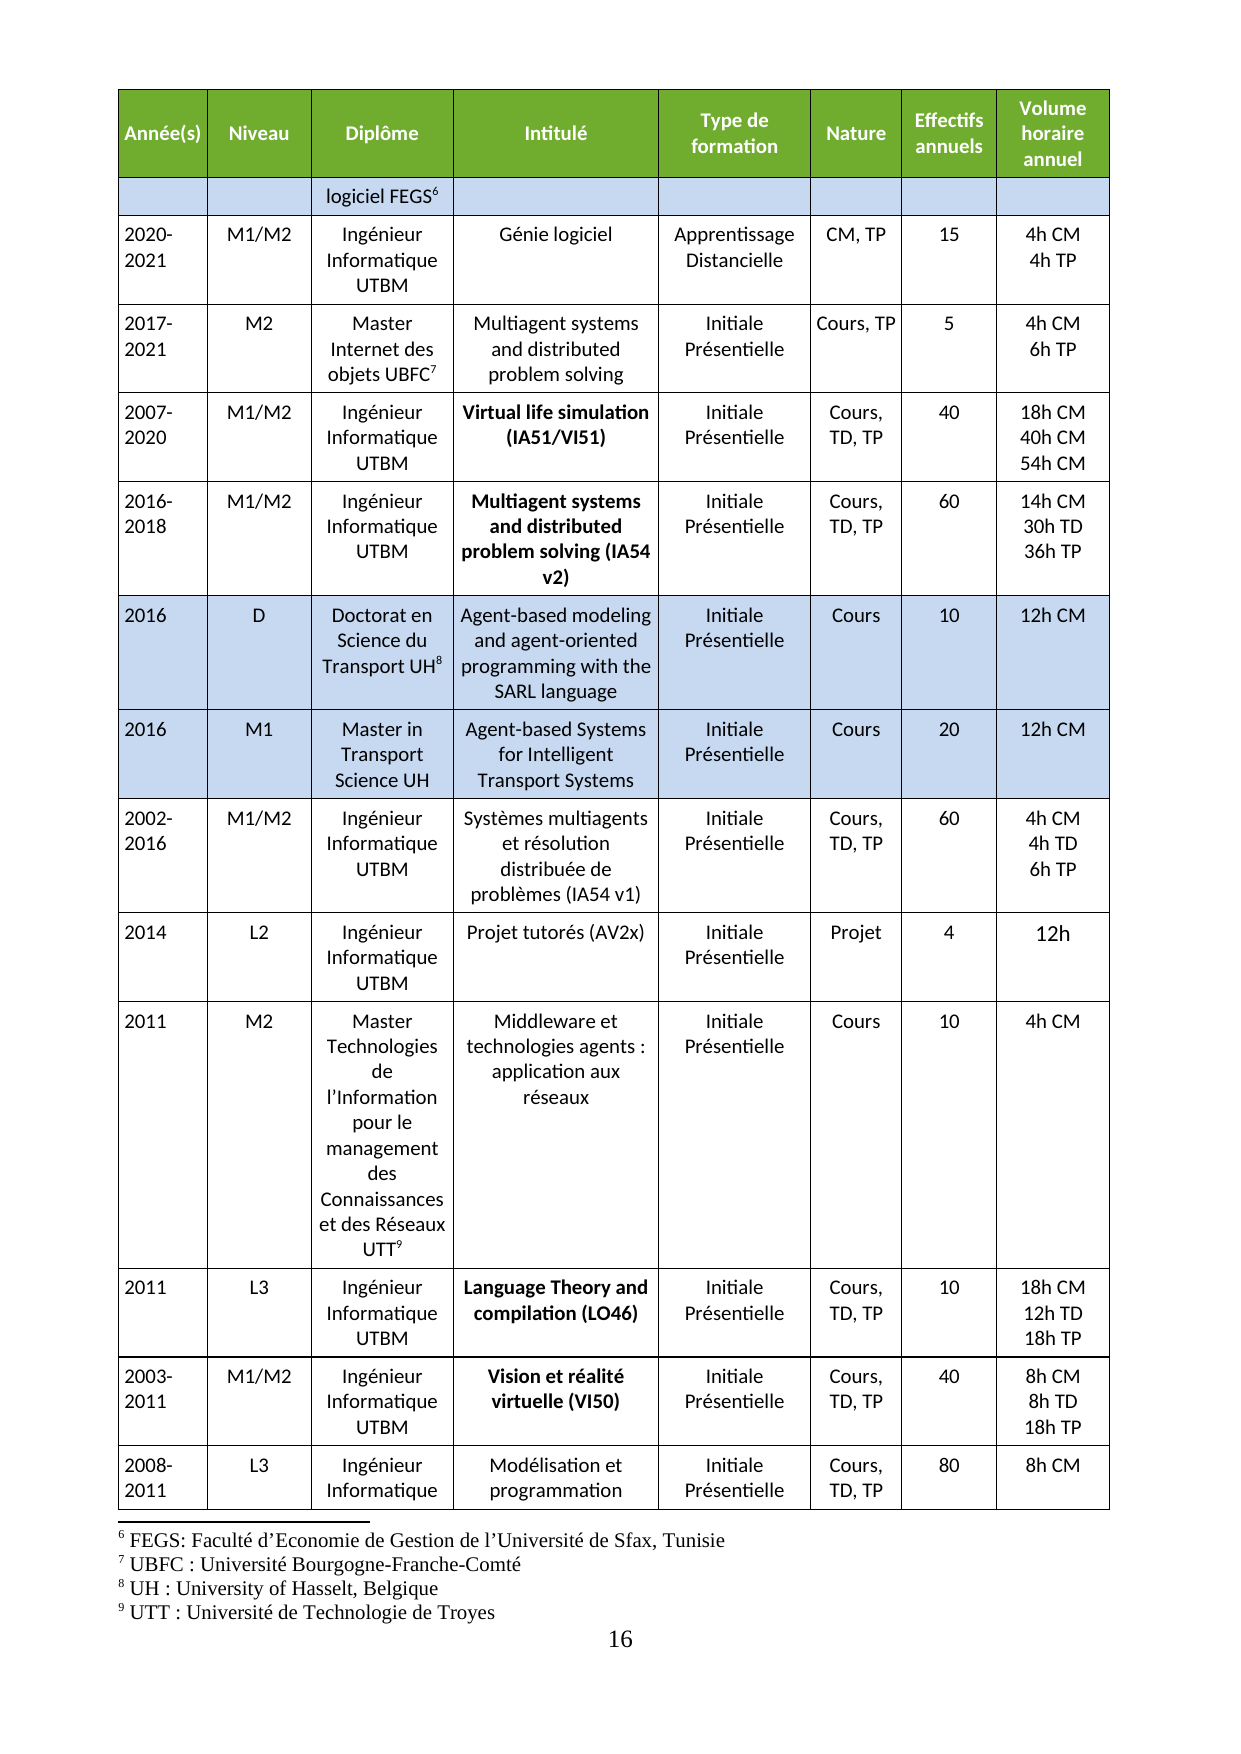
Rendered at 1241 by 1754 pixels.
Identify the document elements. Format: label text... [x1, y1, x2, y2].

table_cell Ingénieur Informatique UTBM [312, 216, 453, 303]
table_cell 4 [902, 913, 996, 1001]
table_header Type de formation [659, 90, 810, 177]
table_cell 2016 [119, 596, 207, 709]
table_cell M1/M2 [208, 216, 311, 303]
table_cell Language Theory and compilation (LO46) [454, 1269, 658, 1356]
table_cell [659, 178, 810, 215]
table_cell Master Internet des objets UBFC [312, 305, 453, 392]
table_cell Cours, TD, TP [811, 1446, 901, 1508]
table_cell [997, 178, 1109, 215]
table_cell Cours [811, 1002, 901, 1268]
table_cell Agent-based Systems for Intelligent Transport Systems [454, 710, 658, 798]
table_cell Cours [811, 710, 901, 798]
table_cell Systèmes multiagents et résolution distribuée de problèmes (IA54 v1) [454, 799, 658, 912]
table_cell 10 [902, 596, 996, 709]
table_cell Projet [811, 913, 901, 1001]
table_cell 18h CM 40h CM 54h CM [997, 393, 1109, 481]
table_cell logiciel FEGS [312, 178, 453, 215]
table_cell 2008-2011 [119, 1446, 207, 1508]
table_cell Génie logiciel [454, 216, 658, 303]
table_cell 60 [902, 482, 996, 595]
table_cell 14h CM 30h TD 36h TP [997, 482, 1109, 595]
table_cell Initiale Présentielle [659, 1269, 810, 1356]
table_cell 10 [902, 1002, 996, 1268]
table_cell 60 [902, 799, 996, 912]
table_cell [902, 178, 996, 215]
table_cell 2016 [119, 710, 207, 798]
table_header Niveau [208, 90, 311, 177]
table_cell Agent-based modeling and agent-oriented programming with the SARL language [454, 596, 658, 709]
table_cell Initiale Présentielle [659, 913, 810, 1001]
table_cell 2007-2020 [119, 393, 207, 481]
table_cell Ingénieur Informatique UTBM [312, 913, 453, 1001]
table_cell M1/M2 [208, 482, 311, 595]
table_cell L3 [208, 1269, 311, 1356]
table_cell Master Technologies de l’Information pour le management des Connaissances et des Réseaux UTT [312, 1002, 453, 1268]
table_cell M1 [208, 710, 311, 798]
table_cell M1/M2 [208, 1358, 311, 1445]
table_cell Virtual life simulation (IA51/VI51) [454, 393, 658, 481]
table_cell 12h [997, 913, 1109, 1001]
table_cell 2020-2021 [119, 216, 207, 303]
table_cell Ingénieur Informatique UTBM [312, 393, 453, 481]
table_cell M1/M2 [208, 799, 311, 912]
table_cell Ingénieur Informatique UTBM [312, 1358, 453, 1445]
table_cell Cours, TD, TP [811, 393, 901, 481]
table_header Nature [811, 90, 901, 177]
table_cell 12h CM [997, 596, 1109, 709]
table_cell [454, 178, 658, 215]
table_cell Cours, TD, TP [811, 482, 901, 595]
table_cell 10 [902, 1269, 996, 1356]
table_cell 8h CM 8h TD 18h TP [997, 1358, 1109, 1445]
table_header Intitulé [454, 90, 658, 177]
table_cell [811, 178, 901, 215]
table_cell 5 [902, 305, 996, 392]
table_cell Master in Transport Science UH [312, 710, 453, 798]
table_cell 2003-2011 [119, 1358, 207, 1445]
table_cell 4h CM 4h TP [997, 216, 1109, 303]
table_cell [208, 178, 311, 215]
table_cell Initiale Présentielle [659, 1358, 810, 1445]
table_cell D [208, 596, 311, 709]
table_cell Ingénieur Informatique UTBM [312, 482, 453, 595]
table_cell Initiale Présentielle [659, 305, 810, 392]
table_cell 4h CM 4h TD 6h TP [997, 799, 1109, 912]
table_cell L3 [208, 1446, 311, 1508]
table_header Volume horaire annuel [997, 90, 1109, 177]
table_cell M1/M2 [208, 393, 311, 481]
table_cell [119, 178, 207, 215]
table_cell 18h CM 12h TD 18h TP [997, 1269, 1109, 1356]
table_cell Modélisation et programmation [454, 1446, 658, 1508]
table_cell Multiagent systems and distributed problem solving [454, 305, 658, 392]
table_cell Cours, TP [811, 305, 901, 392]
table_header Effectifs annuels [902, 90, 996, 177]
table_cell Initiale Présentielle [659, 393, 810, 481]
table_cell Initiale Présentielle [659, 596, 810, 709]
table_header Diplôme [312, 90, 453, 177]
table_cell 4h CM [997, 1002, 1109, 1268]
table_cell Cours, TD, TP [811, 1358, 901, 1445]
table_cell Initiale Présentielle [659, 1446, 810, 1508]
table_cell Initiale Présentielle [659, 710, 810, 798]
table_cell Initiale Présentielle [659, 482, 810, 595]
table_cell 2017-2021 [119, 305, 207, 392]
table_cell M2 [208, 1002, 311, 1268]
table_cell 8h CM [997, 1446, 1109, 1508]
table_cell Ingénieur Informatique UTBM [312, 1269, 453, 1356]
table_cell 4h CM 6h TP [997, 305, 1109, 392]
table_header Année(s) [119, 90, 207, 177]
table_cell Ingénieur Informatique [312, 1446, 453, 1508]
table_cell Apprentissage Distancielle [659, 216, 810, 303]
table_cell 2002-2016 [119, 799, 207, 912]
table_cell 40 [902, 393, 996, 481]
table_cell 2014 [119, 913, 207, 1001]
table_cell Doctorat en Science du Transport UH [312, 596, 453, 709]
table_cell Multiagent systems and distributed problem solving (IA54 v2) [454, 482, 658, 595]
table_cell Projet tutorés (AV2x) [454, 913, 658, 1001]
table_cell Vision et réalité virtuelle (VI50) [454, 1358, 658, 1445]
table_cell 20 [902, 710, 996, 798]
table_cell Middleware et technologies agents : application aux réseaux [454, 1002, 658, 1268]
table_cell Cours, TD, TP [811, 799, 901, 912]
table_cell Cours, TD, TP [811, 1269, 901, 1356]
table_cell M2 [208, 305, 311, 392]
table_cell 2016-2018 [119, 482, 207, 595]
table_cell Initiale Présentielle [659, 1002, 810, 1268]
table_cell L2 [208, 913, 311, 1001]
table_cell 12h CM [997, 710, 1109, 798]
table_cell 15 [902, 216, 996, 303]
table_cell 2011 [119, 1002, 207, 1268]
table_cell CM, TP [811, 216, 901, 303]
table_cell Initiale Présentielle [659, 799, 810, 912]
table_cell Ingénieur Informatique UTBM [312, 799, 453, 912]
table_cell 40 [902, 1358, 996, 1445]
table_cell 2011 [119, 1269, 207, 1356]
table_cell Cours [811, 596, 901, 709]
table_cell 80 [902, 1446, 996, 1508]
